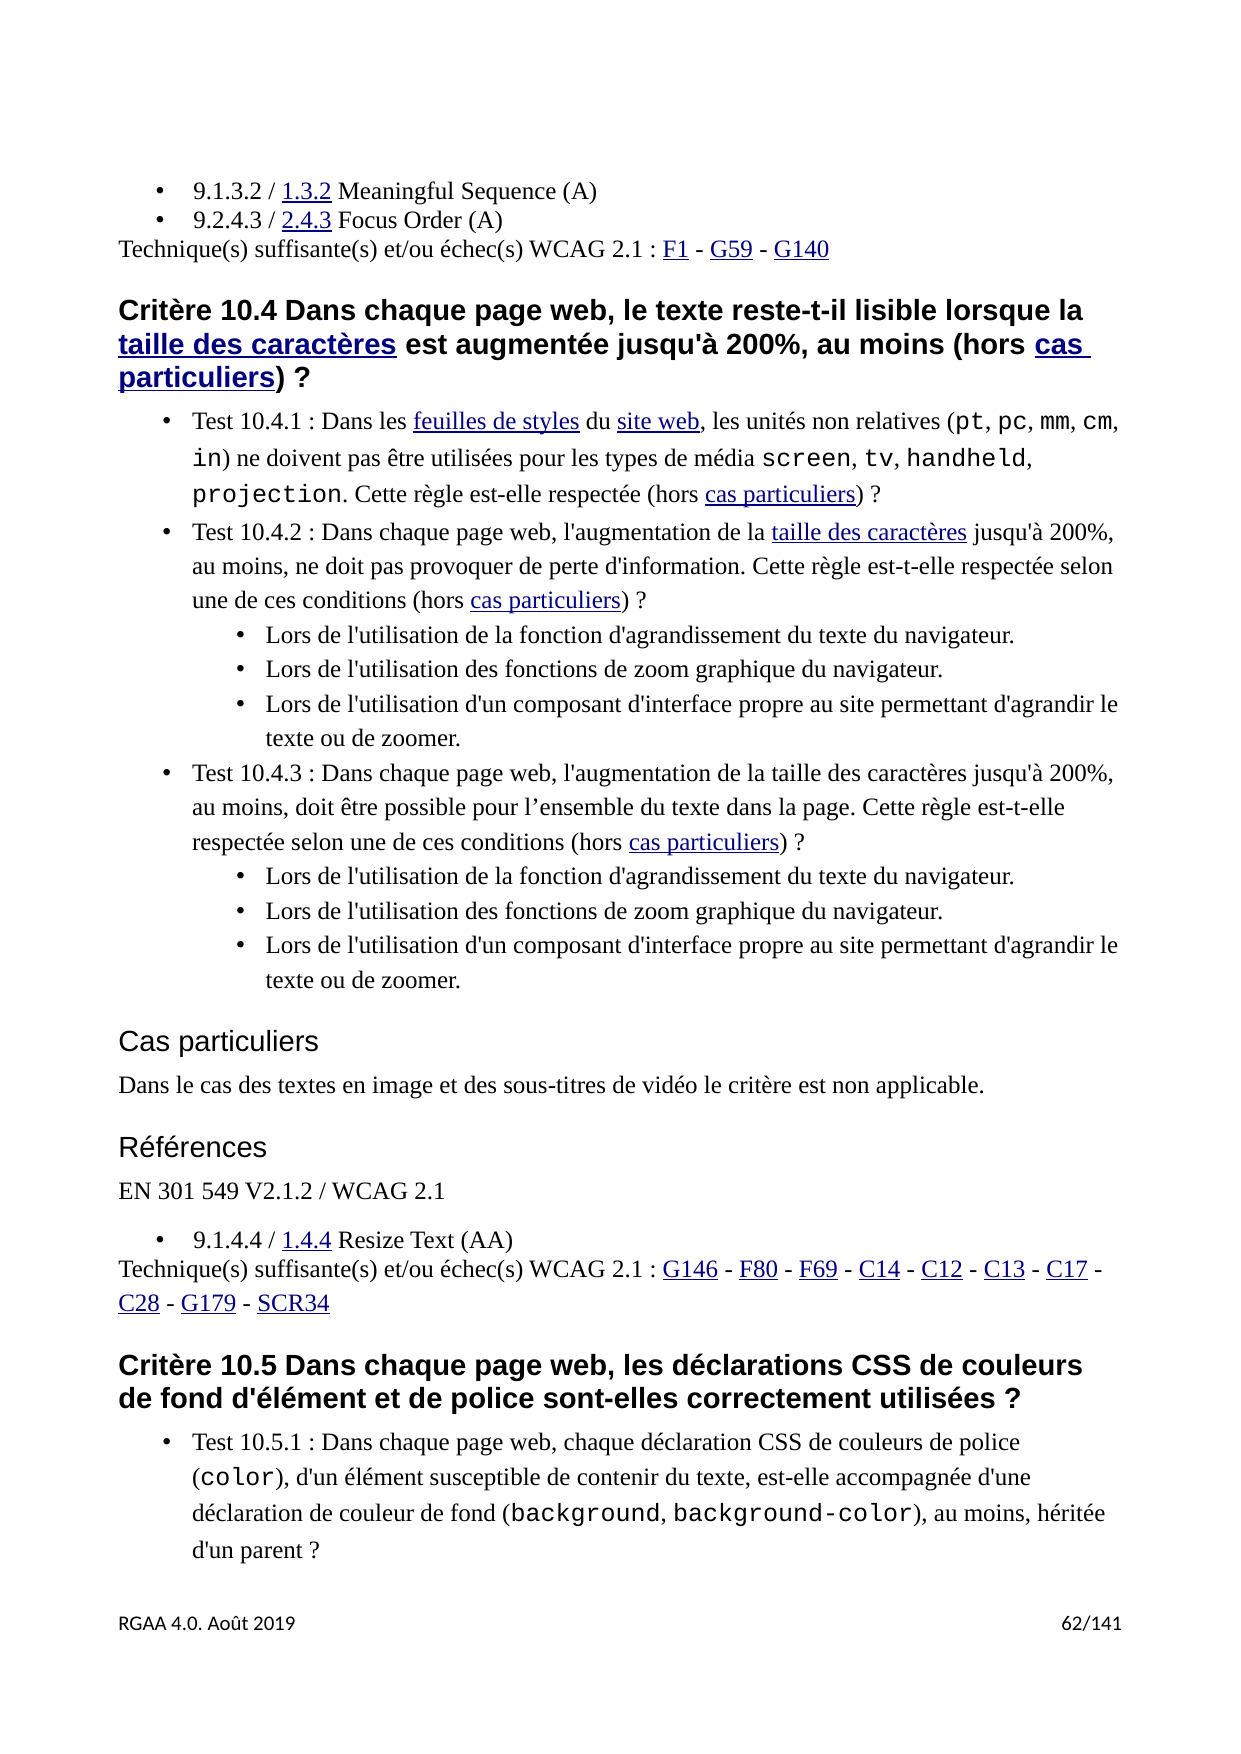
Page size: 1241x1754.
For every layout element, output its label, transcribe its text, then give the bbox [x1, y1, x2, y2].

text EN 301 549 V2.1.2 / WCAG 2.1 [118, 1176, 1122, 1204]
list Test 10.4.1 : Dans les feuilles de styles du site web, les unités non relatives (pt, pc, mm, cm, in) ne doivent pas être utilisées pour les types de média screen, tv, handheld, projection. Cette règle est-elle respectée (hors cas particuliers) ? [162, 406, 1122, 510]
text Technique(s) suffisante(s) et/ou échec(s) WCAG 2.1 : F1 - G59 - G140 [118, 234, 1122, 263]
list Lors de l'utilisation d'un composant d'interface propre au site permettant d'agrandir le texte ou de zoomer. [236, 689, 1122, 752]
list Lors de l'utilisation d'un composant d'interface propre au site permettant d'agrandir le texte ou de zoomer. [236, 930, 1122, 993]
subtitle Cas particuliers [118, 1024, 1122, 1058]
text Dans le cas des textes en image et des sous-titres de vidéo le critère est non applicable. [118, 1070, 1122, 1099]
subtitle Critère 10.4 Dans chaque page web, le texte reste-t-il lisible lorsque la taille des caractères est augmentée jusqu'à 200%, au moins (hors cas particuliers) ? [118, 293, 1122, 394]
list Lors de l'utilisation des fonctions de zoom graphique du navigateur. [236, 654, 1122, 683]
list Lors de l'utilisation de la fonction d'agrandissement du texte du navigateur. [236, 861, 1122, 890]
list Test 10.4.3 : Dans chaque page web, l'augmentation de la taille des caractères jusqu'à 200%, au moins, doit être possible pour l’ensemble du texte dans la page. Cette règle est-t-elle respectée selon une de ces conditions (hors cas particuliers) ? [162, 758, 1122, 856]
text Technique(s) suffisante(s) et/ou échec(s) WCAG 2.1 : G146 - F80 - F69 - C14 - C12 - C13 - C17 - C28 - G179 - SCR34 [118, 1254, 1122, 1317]
list 9.2.4.3 / 2.4.3 Focus Order (A) [156, 205, 1122, 234]
subtitle Références [118, 1130, 1122, 1163]
list Test 10.4.2 : Dans chaque page web, l'augmentation de la taille des caractères jusqu'à 200%, au moins, ne doit pas provoquer de perte d'information. Cette règle est-t-elle respectée selon une de ces conditions (hors cas particuliers) ? [162, 517, 1122, 614]
list Test 10.5.1 : Dans chaque page web, chaque déclaration CSS de couleurs de police (color), d'un élément susceptible de contenir du texte, est-elle accompagnée d'une déclaration de couleur de fond (background, background-color), au moins, héritée d'un parent ? [162, 1427, 1122, 1563]
subtitle Critère 10.5 Dans chaque page web, les déclarations CSS de couleurs de fond d'élément et de police sont-elles correctement utilisées ? [118, 1348, 1122, 1415]
list 9.1.4.4 / 1.4.4 Resize Text (AA) [156, 1225, 1122, 1254]
list 9.1.3.2 / 1.3.2 Meaningful Sequence (A) [156, 176, 1122, 205]
list Lors de l'utilisation de la fonction d'agrandissement du texte du navigateur. [236, 620, 1122, 649]
list Lors de l'utilisation des fonctions de zoom graphique du navigateur. [236, 896, 1122, 924]
